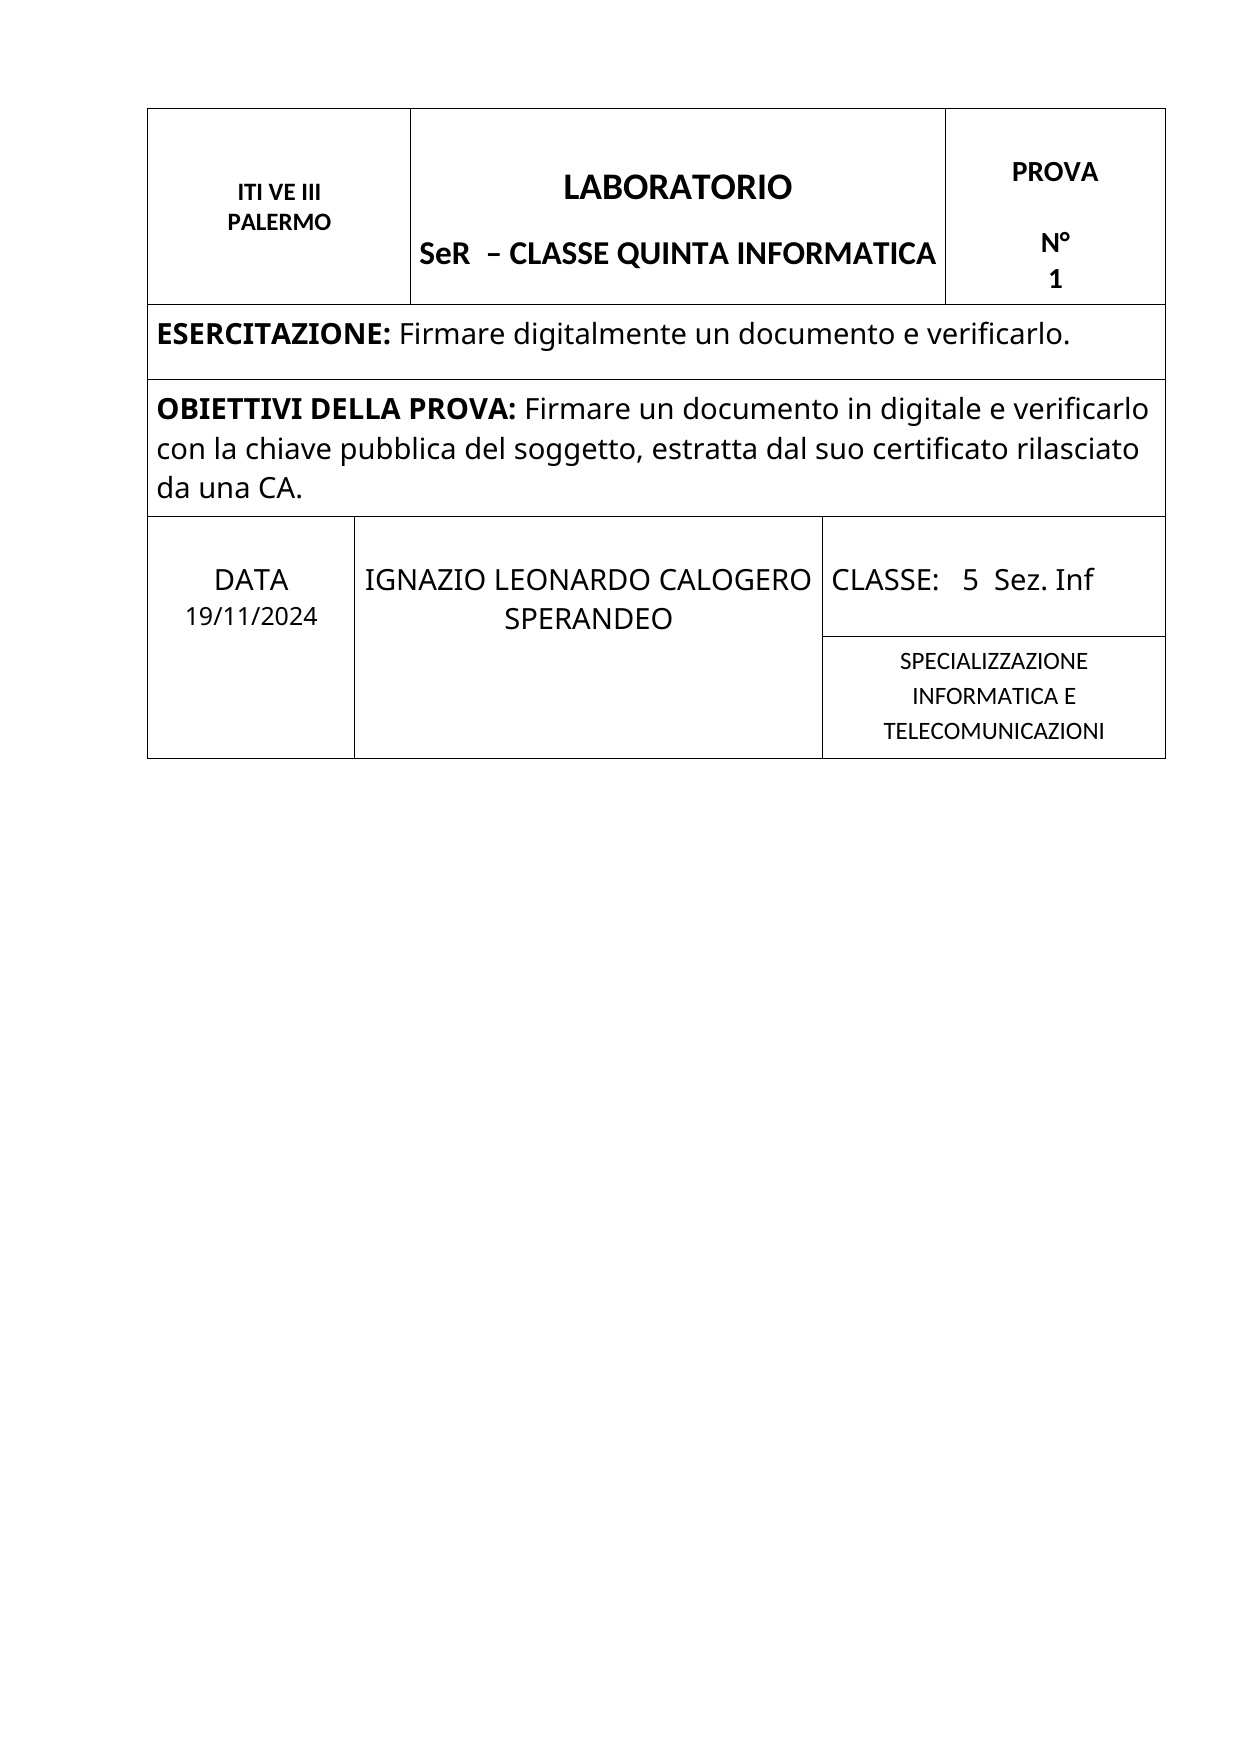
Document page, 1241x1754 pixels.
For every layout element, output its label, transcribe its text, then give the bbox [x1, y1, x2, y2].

table_cell IGNAZIO LEONARDO CALOGERO SPERANDEO [355, 517, 822, 758]
table_cell DATA 19/11/2024 [148, 517, 354, 758]
table_cell CLASSE: 5 Sez. Inf [823, 517, 1165, 636]
table_header PROVA N° 1 [946, 109, 1165, 304]
table_cell SPECIALIZZAZIONE INFORMATICA E TELECOMUNICAZIONI [823, 637, 1165, 758]
table_header LABORATORIO SeR – CLASSE QUINTA INFORMATICA [411, 109, 945, 304]
table_cell OBIETTIVI DELLA PROVA: Firmare un documento in digitale e verificarlo con la chiave pubblica del soggetto, estratta dal suo certificato rilasciato da una CA. [148, 380, 1165, 516]
table_header ITI VE III PALERMO [148, 109, 410, 304]
table_cell ESERCITAZIONE: Firmare digitalmente un documento e verificarlo. [148, 305, 1165, 379]
